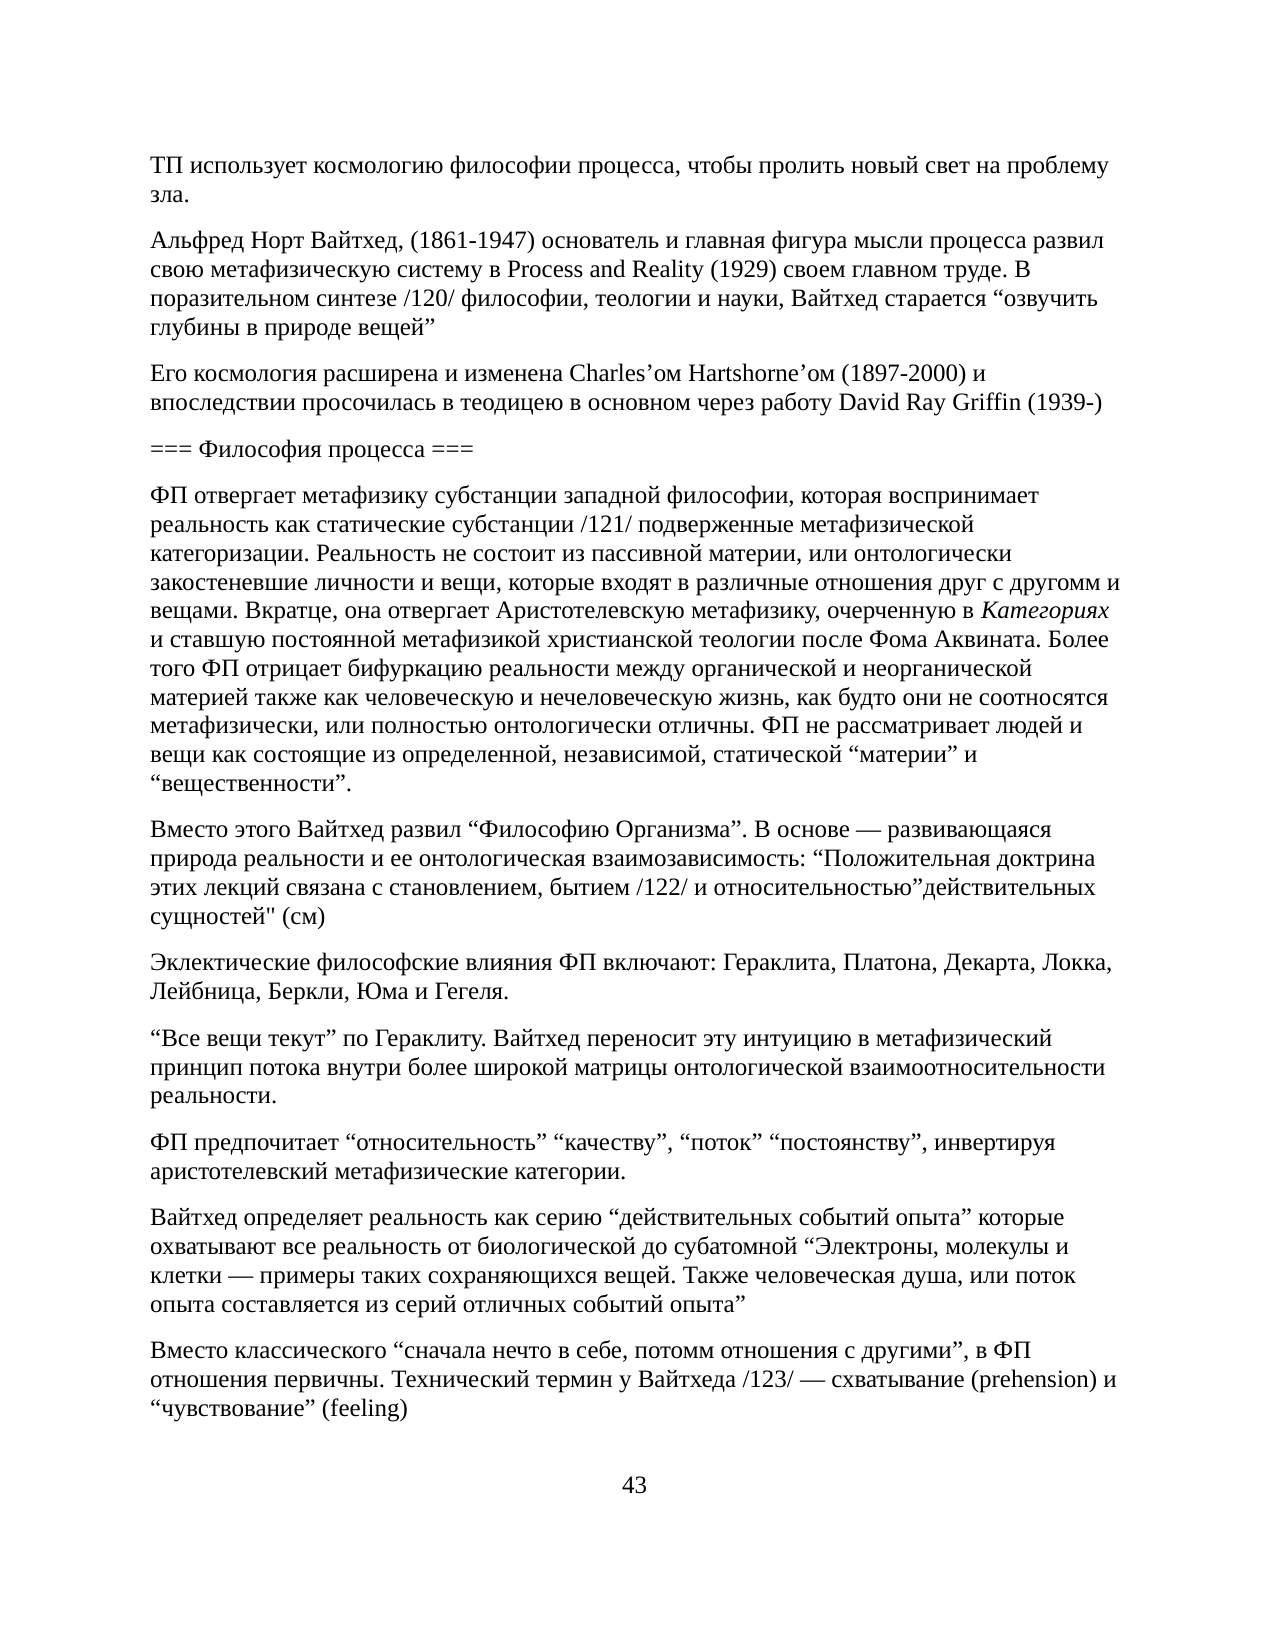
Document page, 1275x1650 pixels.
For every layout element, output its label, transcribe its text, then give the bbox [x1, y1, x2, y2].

text ФП предпочитает “относительность” “качеству”, “поток” “постоянству”, инвертируя аристотелевский метафизические категории. [150, 1127, 1125, 1184]
text === Философия процесса === [150, 434, 1125, 462]
text Альфред Норт Вайтхед, (1861-1947) основатель и главная фигура мысли процесса развил свою метафизическую систему в Process and Reality (1929) своем главном труде. В поразительном синтезе /120/ философии, теологии и науки, Вайтхед старается “озвучить глубины в природе вещей” [150, 225, 1125, 340]
text Вайтхед определяет реальность как серию “действительных событий опыта” которые охватывают все реальность от биологической до субатомной “Электроны, молекулы и клетки — примеры таких сохраняющихся вещей. Также человеческая душа, или поток опыта составляется из серий отличных событий опыта” [150, 1202, 1125, 1317]
text Вместо этого Вайтхед развил “Философию Организма”. В основе — развивающаяся природа реальности и ее онтологическая взаимозависимость: “Положительная доктрина этих лекций связана с становлением, бытием /122/ и относительностью”действительных сущностей" (см) [150, 814, 1125, 929]
text Вместо классического “сначала нечто в себе, потомм отношения с другими”, в ФП отношения первичны. Технический термин у Вайтхеда /123/ — схватывание (prehension) и “чувствование” (feeling) [150, 1335, 1125, 1422]
text ФП отвергает метафизику субстанции западной философии, которая воспринимает реальность как статические субстанции /121/ подверженные метафизической категоризации. Реальность не состоит из пассивной материи, или онтологически закостеневшие личности и вещи, которые входят в различные отношения друг с другомм и вещами. Вкратце, она отвергает Аристотелевскую метафизику, очерченную в Категориях и ставшую постоянной метафизикой христианской теологии после Фома Аквината. Более того ФП отрицает бифуркацию реальности между органической и неорганической материей также как человеческую и нечеловеческую жизнь, как будто они не соотносятся метафизически, или полностью онтологически отличны. ФП не рассматривает людей и вещи как состоящие из определенной, независимой, статической “материи” и “вещественности”. [150, 480, 1125, 797]
text Его космология расширена и изменена Charles’ом Hartshorne’ом (1897-2000) и впоследствии просочилась в теодицею в основном через работу David Ray Griffin (1939-) [150, 358, 1125, 416]
text ТП использует космологию философии процесса, чтобы пролить новый свет на проблему зла. [150, 150, 1125, 207]
text “Все вещи текут” по Гераклиту. Вайтхед переносит эту интуицию в метафизический принцип потока внутри более широкой матрицы онтологической взаимоотносительности реальности. [150, 1023, 1125, 1109]
text Эклектические философские влияния ФП включают: Гераклита, Платона, Декарта, Локка, Лейбница, Беркли, Юма и Гегеля. [150, 947, 1125, 1005]
